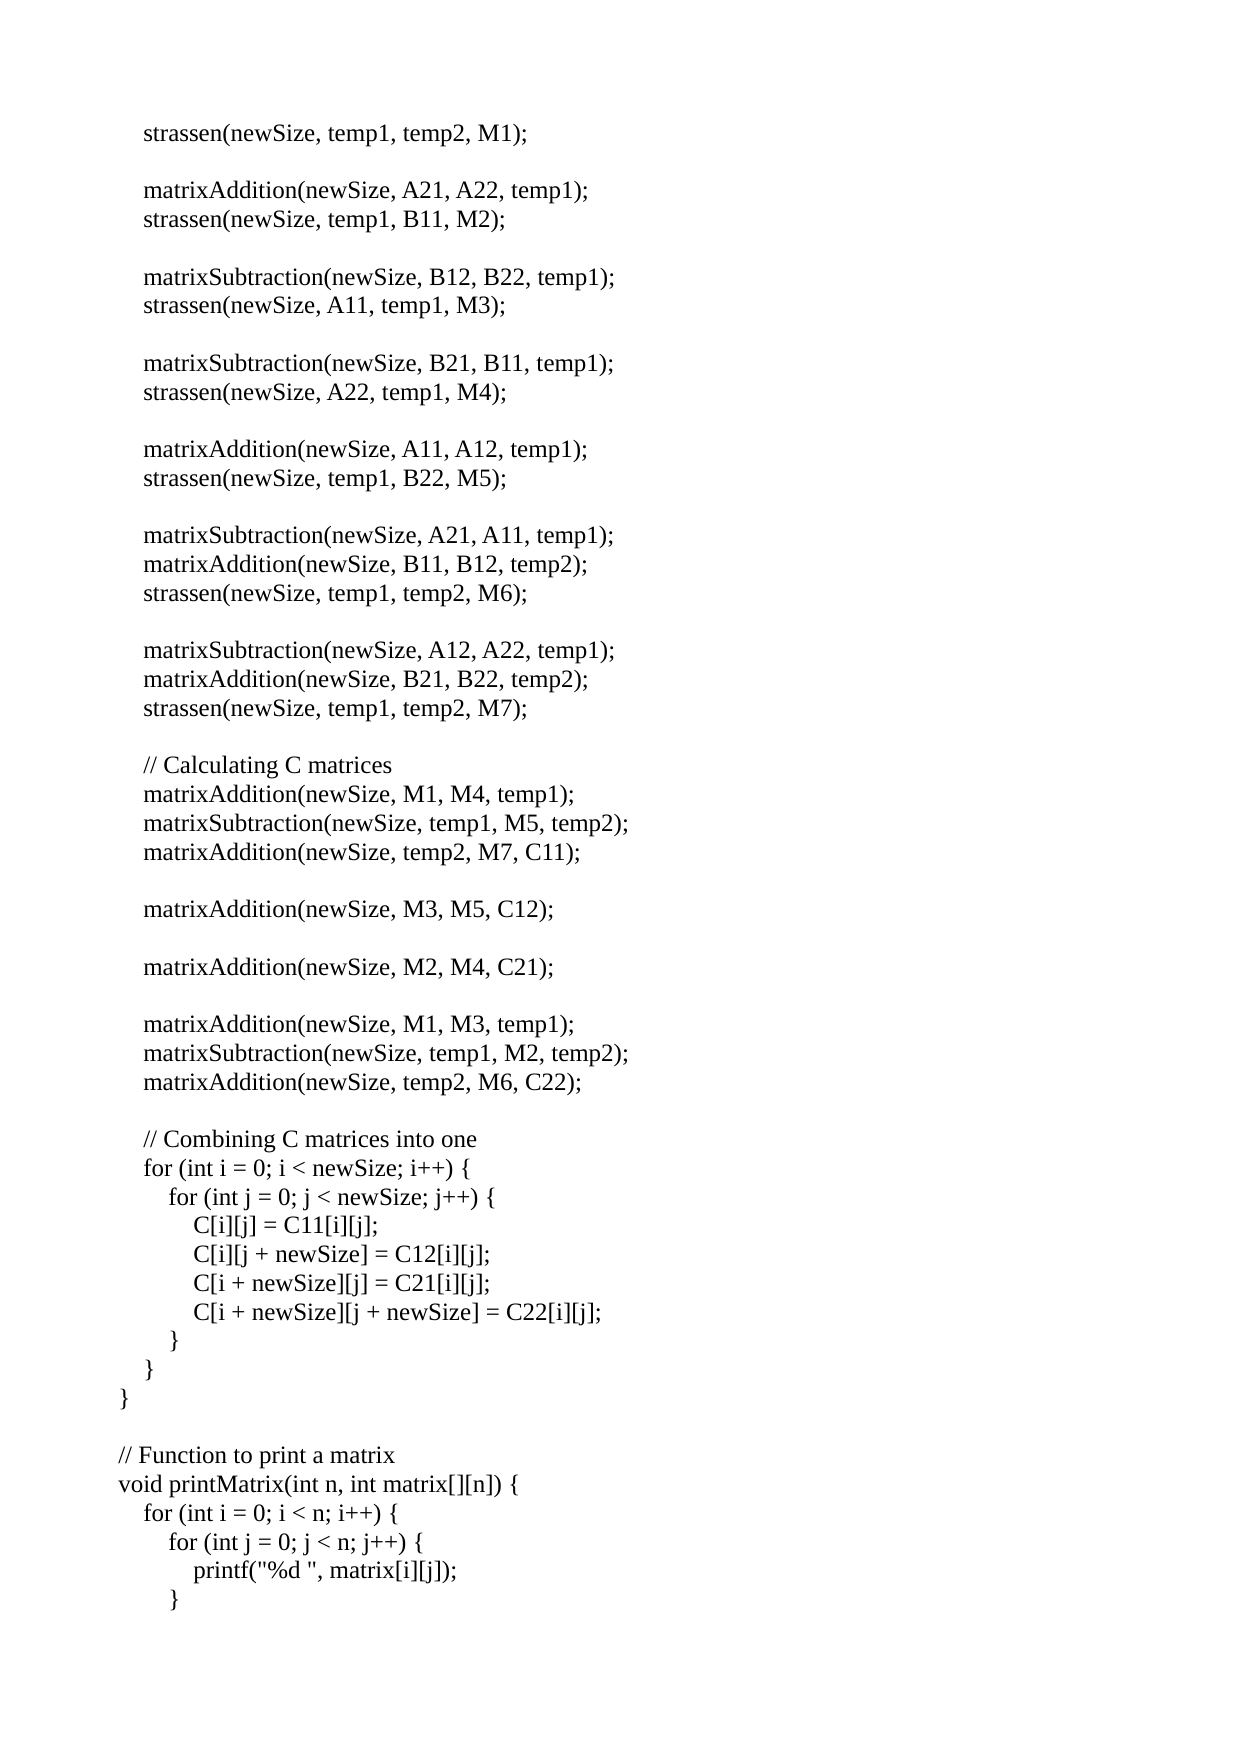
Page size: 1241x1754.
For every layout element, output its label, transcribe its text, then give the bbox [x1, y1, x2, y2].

text strassen(newSize, temp1, temp2, M1); [118, 118, 1122, 147]
text matrixAddition(newSize, M3, M5, C12); [118, 894, 1122, 923]
text matrixSubtraction(newSize, temp1, M2, temp2); [118, 1038, 1122, 1067]
text } [118, 1326, 1122, 1354]
text matrixSubtraction(newSize, A12, A22, temp1); [118, 636, 1122, 664]
text strassen(newSize, A22, temp1, M4); [118, 377, 1122, 406]
text // Combining C matrices into one [118, 1124, 1122, 1153]
text strassen(newSize, temp1, B22, M5); [118, 463, 1122, 492]
text C[i][j] = C11[i][j]; [118, 1211, 1122, 1239]
text void printMatrix(int n, int matrix[][n]) { [118, 1469, 1122, 1498]
text for (int i = 0; i < n; i++) { [118, 1498, 1122, 1527]
text for (int j = 0; j < newSize; j++) { [118, 1182, 1122, 1211]
text C[i][j + newSize] = C12[i][j]; [118, 1239, 1122, 1268]
text matrixAddition(newSize, temp2, M6, C22); [118, 1067, 1122, 1096]
text matrixAddition(newSize, temp2, M7, C11); [118, 837, 1122, 866]
text matrixSubtraction(newSize, B21, B11, temp1); [118, 348, 1122, 377]
text matrixAddition(newSize, A11, A12, temp1); [118, 434, 1122, 463]
text strassen(newSize, temp1, temp2, M7); [118, 693, 1122, 722]
text printf("%d ", matrix[i][j]); [118, 1556, 1122, 1584]
text matrixSubtraction(newSize, B12, B22, temp1); [118, 262, 1122, 291]
text } [118, 1383, 1122, 1412]
text strassen(newSize, A11, temp1, M3); [118, 291, 1122, 319]
text // Function to print a matrix [118, 1441, 1122, 1469]
text matrixSubtraction(newSize, temp1, M5, temp2); [118, 808, 1122, 837]
text matrixAddition(newSize, A21, A22, temp1); [118, 176, 1122, 204]
text matrixAddition(newSize, M1, M3, temp1); [118, 1009, 1122, 1038]
text matrixAddition(newSize, M1, M4, temp1); [118, 779, 1122, 808]
text for (int j = 0; j < n; j++) { [118, 1527, 1122, 1556]
text for (int i = 0; i < newSize; i++) { [118, 1153, 1122, 1182]
text } [118, 1354, 1122, 1383]
text matrixSubtraction(newSize, A21, A11, temp1); [118, 521, 1122, 549]
text matrixAddition(newSize, B11, B12, temp2); [118, 549, 1122, 578]
text C[i + newSize][j + newSize] = C22[i][j]; [118, 1297, 1122, 1326]
text // Calculating C matrices [118, 751, 1122, 779]
text matrixAddition(newSize, B21, B22, temp2); [118, 664, 1122, 693]
text strassen(newSize, temp1, B11, M2); [118, 204, 1122, 233]
text matrixAddition(newSize, M2, M4, C21); [118, 952, 1122, 981]
text C[i + newSize][j] = C21[i][j]; [118, 1268, 1122, 1297]
text } [118, 1584, 1122, 1613]
text strassen(newSize, temp1, temp2, M6); [118, 578, 1122, 607]
